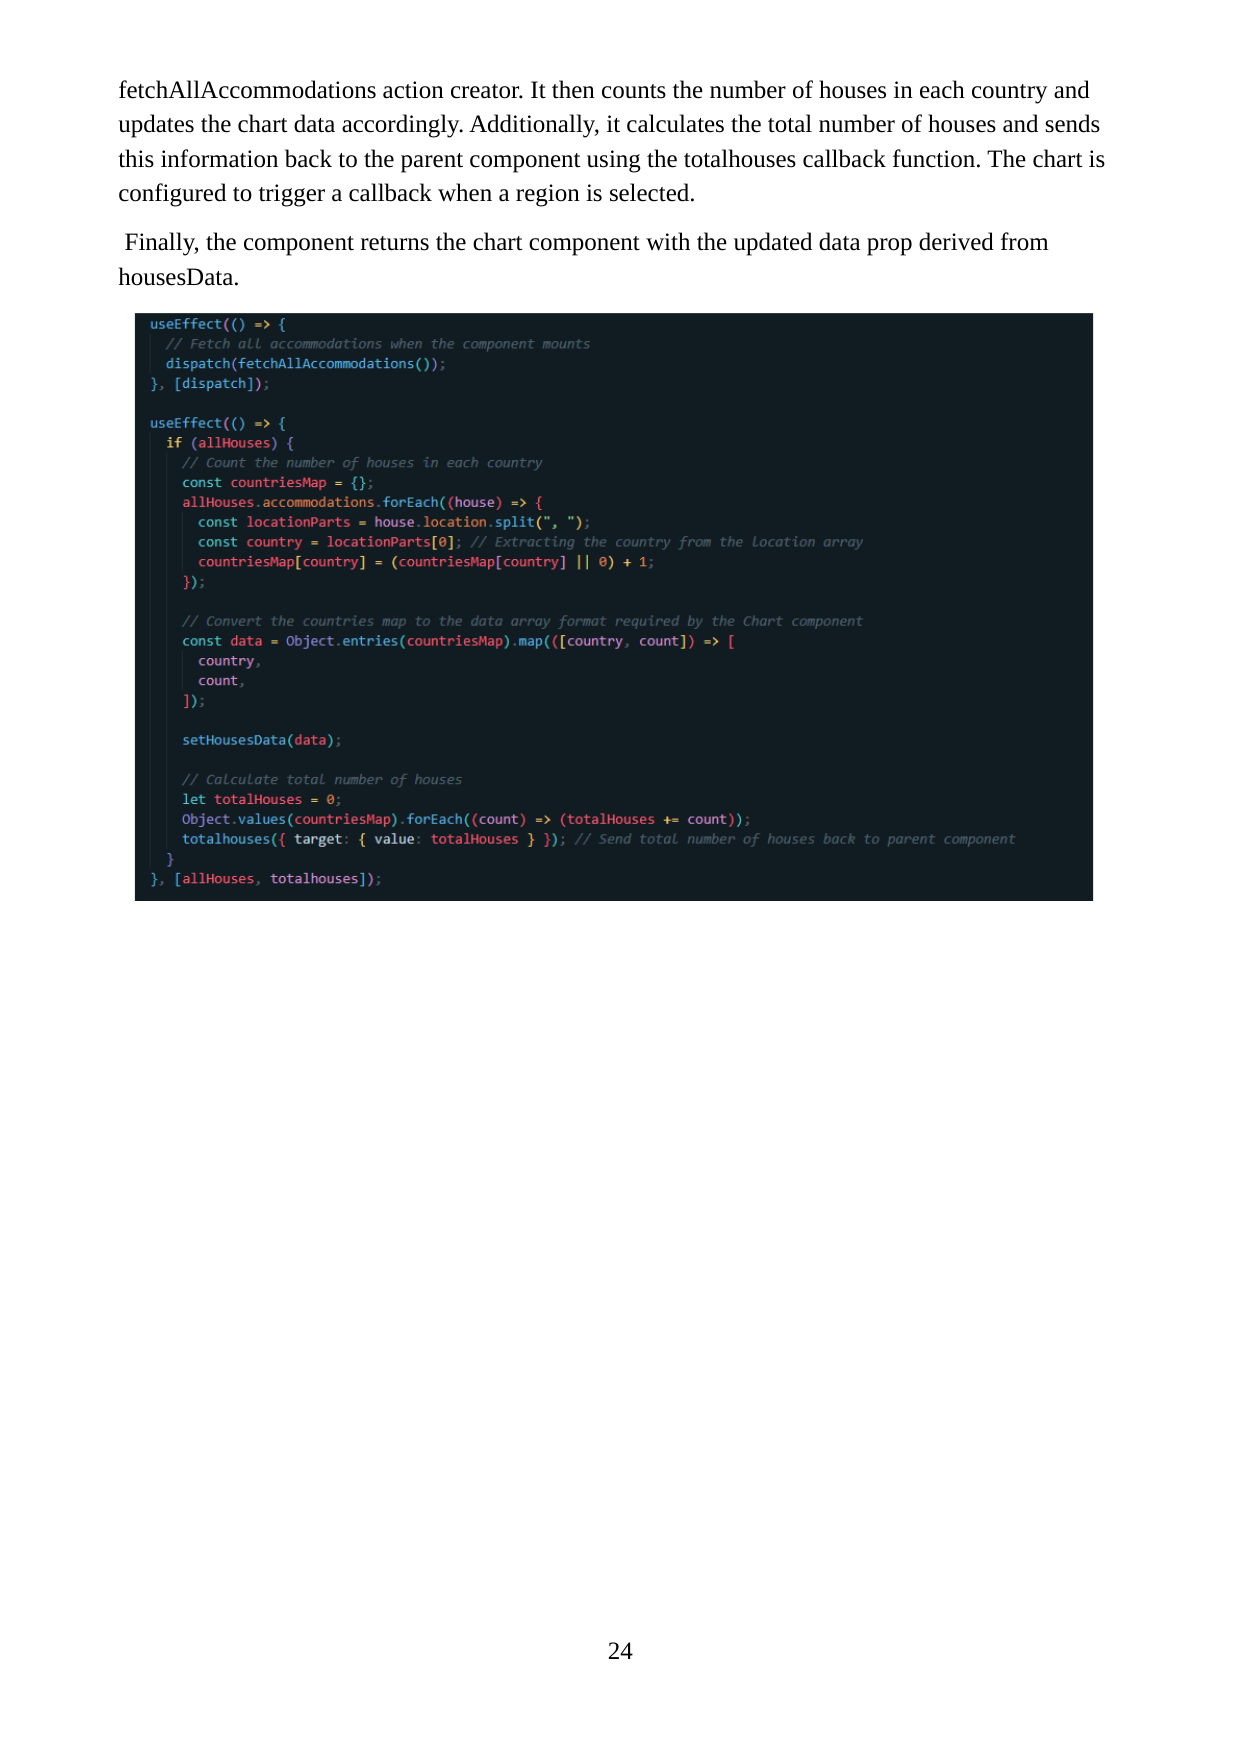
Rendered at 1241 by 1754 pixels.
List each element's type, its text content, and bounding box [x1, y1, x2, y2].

text Finally, the component returns the chart component with the updated data prop derived from housesData. [118, 227, 1122, 291]
text fetchAllAccommodations action creator. It then counts the number of houses in each country and updates the chart data accordingly. Additionally, it calculates the total number of houses and sends this information back to the parent component using the totalhouses callback function. The chart is configured to trigger a callback when a region is selected. [118, 75, 1122, 207]
picture [134, 313, 1094, 901]
